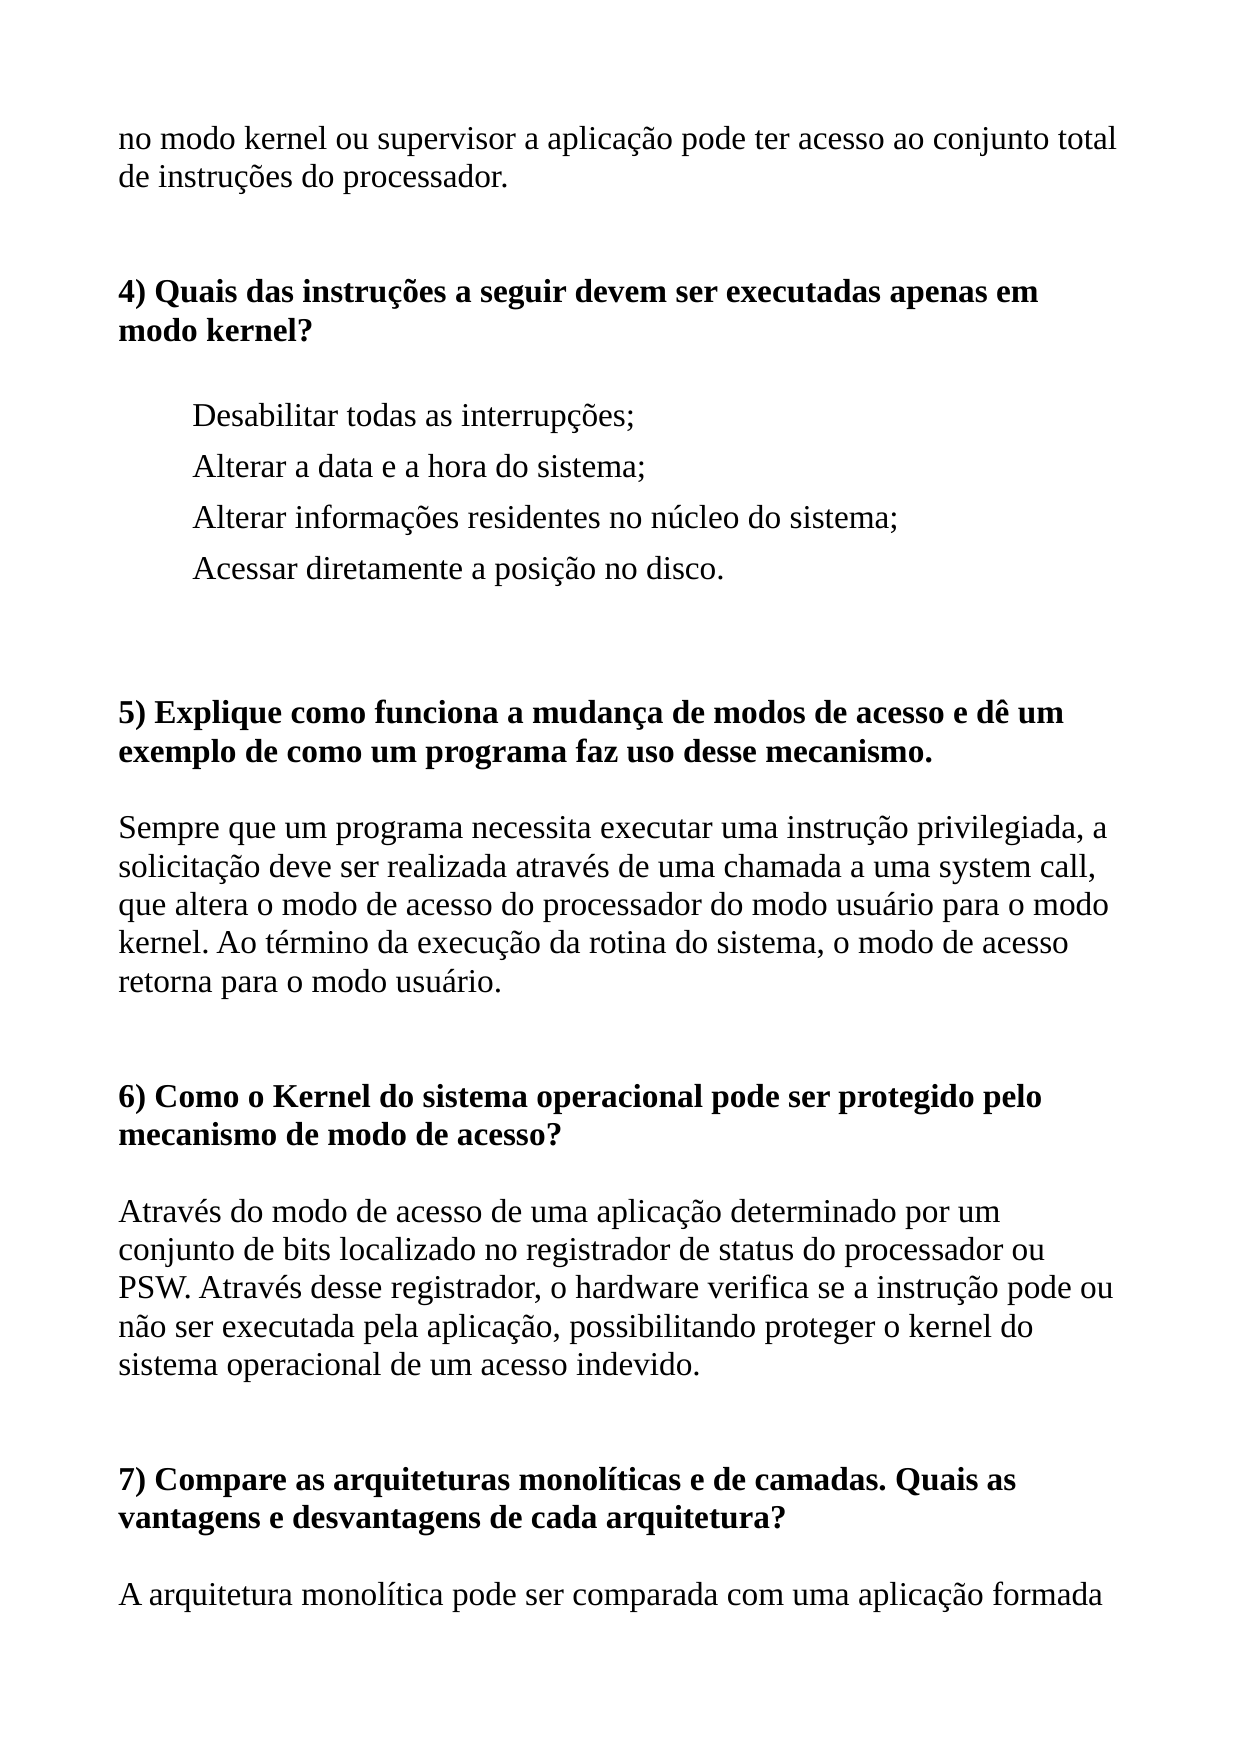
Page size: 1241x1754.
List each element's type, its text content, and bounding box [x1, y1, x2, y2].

text 6) Como o Kernel do sistema operacional pode ser protegido pelo mecanismo de modo de acesso? [118, 1076, 1122, 1153]
text Sempre que um programa necessita executar uma instrução privilegiada, a solicitação deve ser realizada através de uma chamada a uma system call, que altera o modo de acesso do processador do modo usuário para o modo kernel. Ao término da execução da rotina do sistema, o modo de acesso retorna para o modo usuário. [118, 808, 1122, 999]
text 7) Compare as arquiteturas monolíticas e de camadas. Quais as vantagens e desvantagens de cada arquitetura? [118, 1459, 1122, 1536]
text no modo kernel ou supervisor a aplicação pode ter acesso ao conjunto total de instruções do processador. [118, 118, 1122, 195]
text Alterar a data e a hora do sistema; [118, 437, 1122, 488]
text 5) Explique como funciona a mudança de modos de acesso e dê um exemplo de como um programa faz uso desse mecanismo. [118, 693, 1122, 769]
text Acessar diretamente a posição no disco. [118, 539, 1122, 591]
text 4) Quais das instruções a seguir devem ser executadas apenas em modo kernel? [118, 271, 1122, 348]
text Através do modo de acesso de uma aplicação determinado por um conjunto de bits localizado no registrador de status do processador ou PSW. Através desse registrador, o hardware verifica se a instrução pode ou não ser executada pela aplicação, possibilitando proteger o kernel do sistema operacional de um acesso indevido. [118, 1191, 1122, 1383]
text Desabilitar todas as interrupções; [118, 386, 1122, 437]
text A arquitetura monolítica pode ser comparada com uma aplicação formada [118, 1574, 1122, 1613]
text Alterar informações residentes no núcleo do sistema; [118, 488, 1122, 539]
